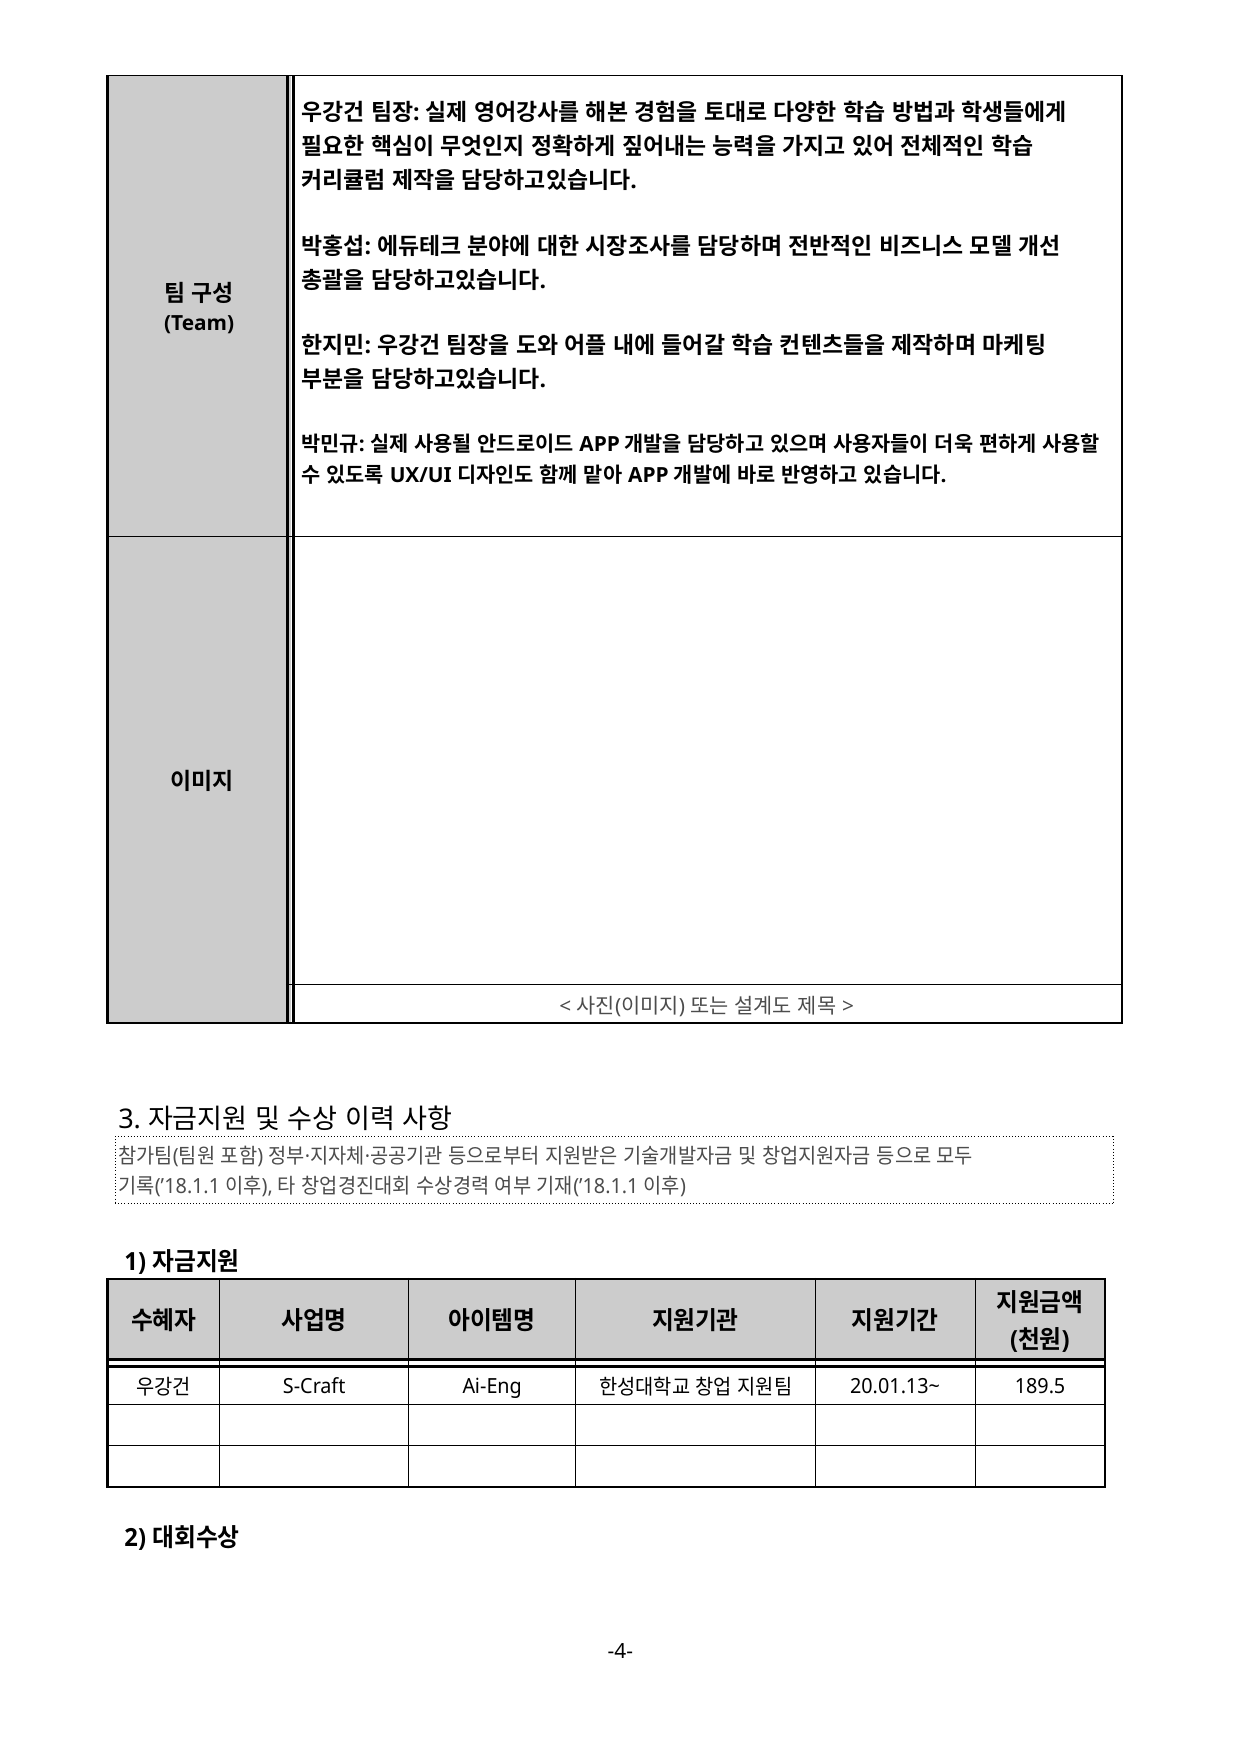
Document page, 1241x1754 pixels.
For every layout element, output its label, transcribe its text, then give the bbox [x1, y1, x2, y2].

table_header 사업명 [220, 1280, 408, 1358]
table_header 지원기관 [576, 1280, 815, 1358]
table_cell [976, 1405, 1104, 1445]
table_cell [109, 1361, 219, 1365]
table_cell [576, 1446, 815, 1486]
table_header 아이템명 [409, 1280, 575, 1358]
table_cell [220, 1405, 408, 1445]
table_cell 20.01.13~ [816, 1368, 975, 1404]
table_cell [576, 1405, 815, 1445]
table_cell 한성대학교 창업 지원팀 [576, 1368, 815, 1404]
table_header 수혜자 [109, 1280, 219, 1358]
table_cell [109, 1446, 219, 1486]
table_cell 우강건 팀장: 실제 영어강사를 해본 경험을 토대로 다양한 학습 방법과 학생들에게 필요한 핵심이 무엇인지 정확하게 짚어내는 능력을 가지고 있어 전체적인 학습 커리큘럼 제작을 담당하고있습니다. 박홍섭: 에듀테크 분야에 대한 시장조사를 담당하며 전반적인 비즈니스 모델 개선 총괄을 담당하고있습니다. 한지민: 우강건 팀장을 도와 어플 내에 들어갈 학습 컨텐츠들을 제작하며 마케팅 부분을 담당하고있습니다. 박민규: 실제 사용될 안드로이드 APP개발을 담당하고 있으며 사용자들이 더욱 편하게 사용할 수 있도록 UX/UI 디자인도 함께 맡아 APP 개발에 바로 반영하고 있습니다. [295, 76, 1121, 536]
table_cell [220, 1446, 408, 1486]
table_cell [220, 1361, 408, 1365]
table_cell [109, 1405, 219, 1445]
table_header 지원기간 [816, 1280, 975, 1358]
table_cell 이미지 [109, 537, 286, 1022]
table_cell S-Craft [220, 1368, 408, 1404]
table_cell [409, 1361, 575, 1365]
table_cell 189.5 [976, 1368, 1104, 1404]
text 3. 자금지원 및 수상 이력 사항 [118, 1097, 1122, 1136]
table_cell 팀 구성 (Team) [109, 76, 286, 536]
table_header 지원금액 (천원) [976, 1280, 1104, 1358]
table_cell 우강건 [109, 1368, 219, 1404]
table_cell [409, 1405, 575, 1445]
table_cell [295, 537, 1121, 984]
table_cell [409, 1446, 575, 1486]
table_cell [816, 1361, 975, 1365]
table_cell [816, 1446, 975, 1486]
table_header 참가팀(팀원 포함) 정부·지자체·공공기관 등으로부터 지원받은 기술개발자금 및 창업지원자금 등으로 모두 기록(’18.1.1 이후), 타 창업경진대회 수상경력 여부 기재(’18.1.1 이후) [115, 1136, 1113, 1203]
table_cell [976, 1361, 1104, 1365]
table_cell < 사진(이미지) 또는 설계도 제목 > [295, 985, 1121, 1022]
text 2) 대회수상 [118, 1517, 1122, 1553]
table_cell [576, 1361, 815, 1365]
table_cell [816, 1405, 975, 1445]
table_cell Ai-Eng [409, 1368, 575, 1404]
text 1) 자금지원 [118, 1241, 1122, 1277]
table_cell [976, 1446, 1104, 1486]
